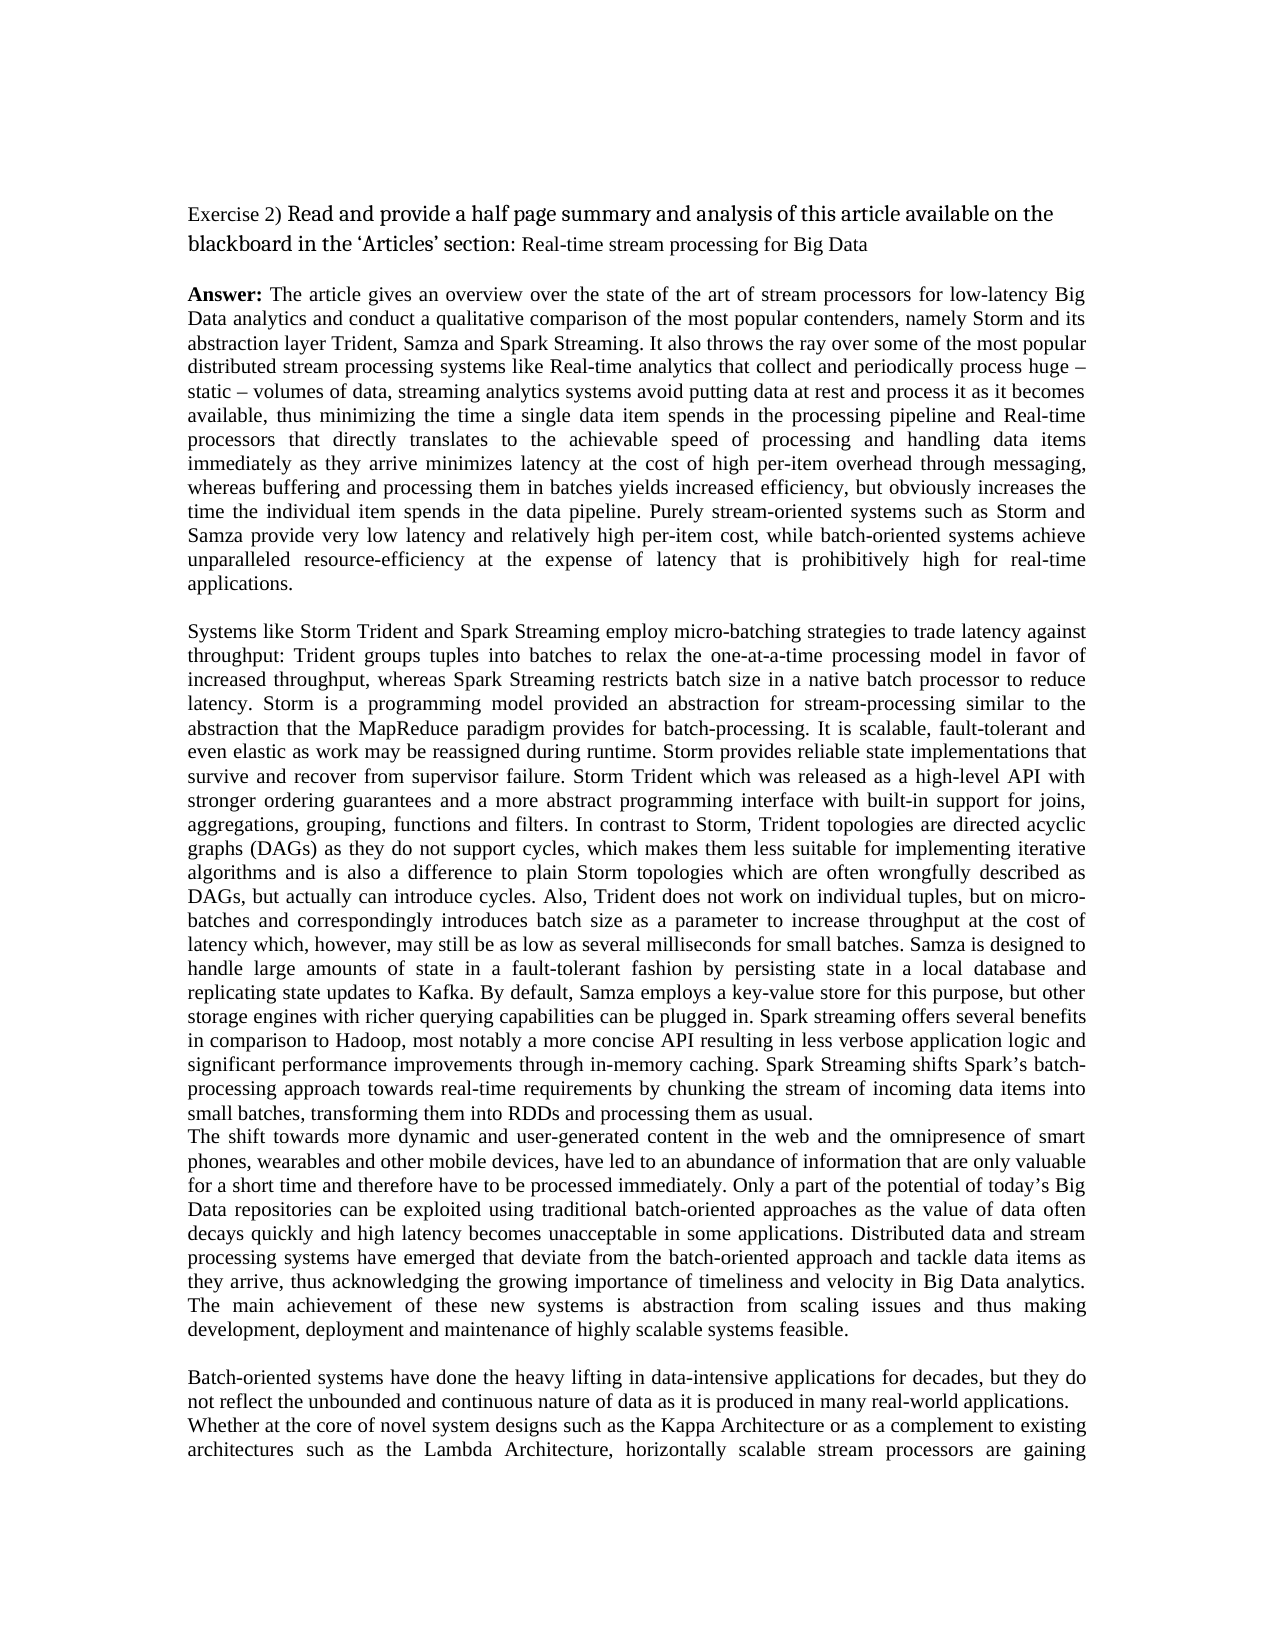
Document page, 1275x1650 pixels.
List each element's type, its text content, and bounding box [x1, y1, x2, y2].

text Exercise 2) Read and provide a half page summary and analysis of this article available on the blackboard in the ‘Articles’ section: Real-time stream processing for Big Data [187, 201, 1087, 258]
text The shift towards more dynamic and user-generated content in the web and the omnipresence of smart phones, wearables and other mobile devices, have led to an abundance of information that are only valuable for a short time and therefore have to be processed immediately. Only a part of the potential of today’s Big Data repositories can be exploited using traditional batch-oriented approaches as the value of data often decays quickly and high latency becomes unacceptable in some applications. Distributed data and stream processing systems have emerged that deviate from the batch-oriented approach and tackle data items as they arrive, thus acknowledging the growing importance of timeliness and velocity in Big Data analytics. The main achievement of these new systems is abstraction from scaling issues and thus making development, deployment and maintenance of highly scalable systems feasible. [187, 1124, 1087, 1341]
text Systems like Storm Trident and Spark Streaming employ micro-batching strategies to trade latency against throughput: Trident groups tuples into batches to relax the one-at-a-time processing model in favor of increased throughput, whereas Spark Streaming restricts batch size in a native batch processor to reduce latency. Storm is a programming model provided an abstraction for stream-processing similar to the abstraction that the MapReduce paradigm provides for batch-processing. It is scalable, fault-tolerant and even elastic as work may be reassigned during runtime. Storm provides reliable state implementations that survive and recover from supervisor failure. Storm Trident which was released as a high-level API with stronger ordering guarantees and a more abstract programming interface with built-in support for joins, aggregations, grouping, functions and filters. In contrast to Storm, Trident topologies are directed acyclic graphs (DAGs) as they do not support cycles, which makes them less suitable for implementing iterative algorithms and is also a difference to plain Storm topologies which are often wrongfully described as DAGs, but actually can introduce cycles. Also, Trident does not work on individual tuples, but on micro-batches and correspondingly introduces batch size as a parameter to increase throughput at the cost of latency which, however, may still be as low as several milliseconds for small batches. Samza is designed to handle large amounts of state in a fault-tolerant fashion by persisting state in a local database and replicating state updates to Kafka. By default, Samza employs a key-value store for this purpose, but other storage engines with richer querying capabilities can be plugged in. Spark streaming offers several benefits in comparison to Hadoop, most notably a more concise API resulting in less verbose application logic and significant performance improvements through in-memory caching. Spark Streaming shifts Spark’s batch-processing approach towards real-time requirements by chunking the stream of incoming data items into small batches, transforming them into RDDs and processing them as usual. [187, 619, 1087, 1124]
text Batch-oriented systems have done the heavy lifting in data-intensive applications for decades, but they do not reflect the unbounded and continuous nature of data as it is produced in many real-world applications. [187, 1365, 1087, 1413]
text Answer: The article gives an overview over the state of the art of stream processors for low-latency Big Data analytics and conduct a qualitative comparison of the most popular contenders, namely Storm and its abstraction layer Trident, Samza and Spark Streaming. It also throws the ray over some of the most popular distributed stream processing systems like Real-time analytics that collect and periodically process huge – static – volumes of data, streaming analytics systems avoid putting data at rest and process it as it becomes available, thus minimizing the time a single data item spends in the processing pipeline and Real-time processors that directly translates to the achievable speed of processing and handling data items immediately as they arrive minimizes latency at the cost of high per-item overhead through messaging, whereas buffering and processing them in batches yields increased efficiency, but obviously increases the time the individual item spends in the data pipeline. Purely stream-oriented systems such as Storm and Samza provide very low latency and relatively high per-item cost, while batch-oriented systems achieve unparalleled resource-efficiency at the expense of latency that is prohibitively high for real-time applications. [187, 282, 1087, 595]
text Whether at the core of novel system designs such as the Kappa Architecture or as a complement to existing architectures such as the Lambda Architecture, horizontally scalable stream processors are gaining [187, 1413, 1087, 1461]
